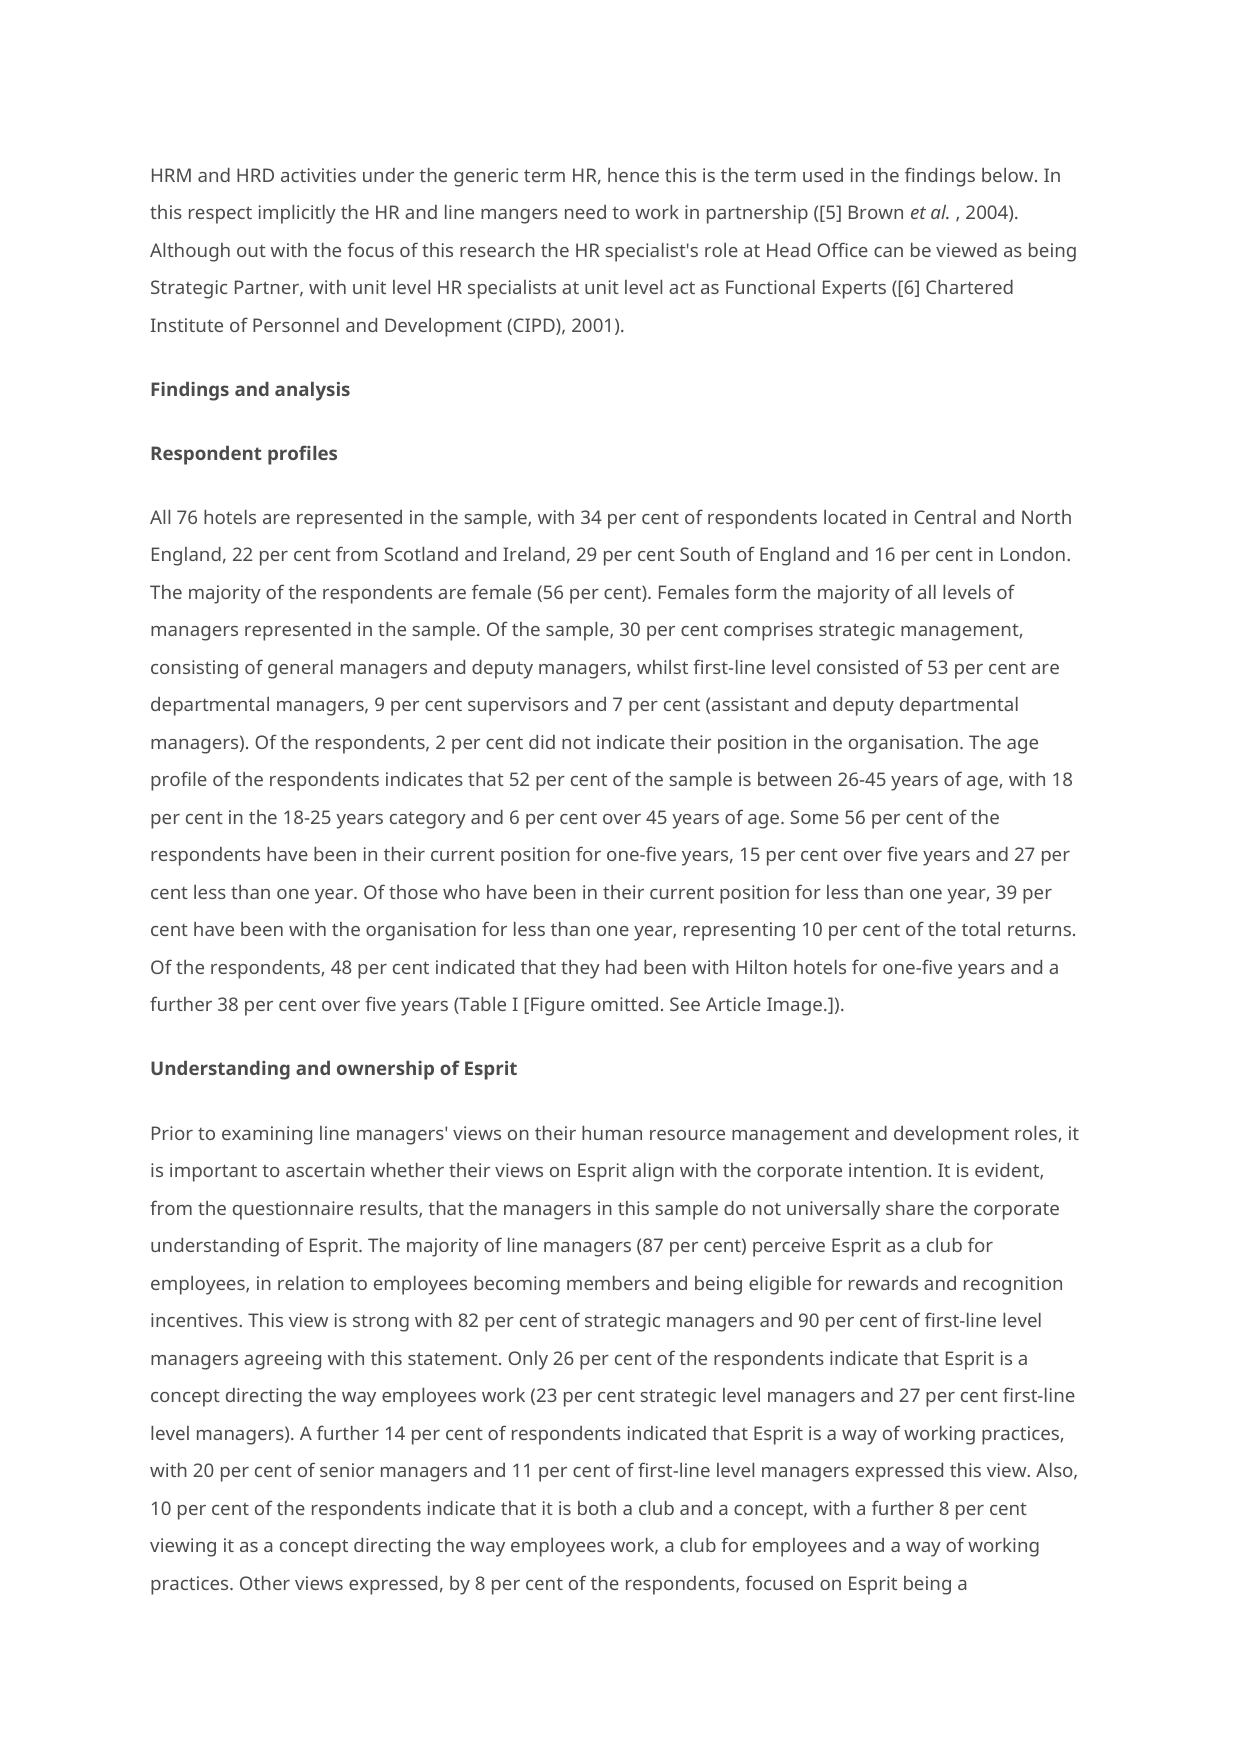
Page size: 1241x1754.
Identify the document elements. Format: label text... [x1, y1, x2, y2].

text Understanding and ownership of Esprit [150, 1044, 1090, 1081]
text Respondent profiles [150, 428, 1090, 466]
text All 76 hotels are represented in the sample, with 34 per cent of respondents located in Central and North England, 22 per cent from Scotland and Ireland, 29 per cent South of England and 16 per cent in London. The majority of the respondents are female (56 per cent). Females form the majority of all levels of managers represented in the sample. Of the sample, 30 per cent comprises strategic management, consisting of general managers and deputy managers, whilst first-line level consisted of 53 per cent are departmental managers, 9 per cent supervisors and 7 per cent (assistant and deputy departmental managers). Of the respondents, 2 per cent did not indicate their position in the organisation. The age profile of the respondents indicates that 52 per cent of the sample is between 26-45 years of age, with 18 per cent in the 18-25 years category and 6 per cent over 45 years of age. Some 56 per cent of the respondents have been in their current position for one-five years, 15 per cent over five years and 27 per cent less than one year. Of those who have been in their current position for less than one year, 39 per cent have been with the organisation for less than one year, representing 10 per cent of the total returns. Of the respondents, 48 per cent indicated that they had been with Hilton hotels for one-five years and a further 38 per cent over five years (Table I [Figure omitted. See Article Image.]). [150, 492, 1090, 1017]
text HRM and HRD activities under the generic term HR, hence this is the term used in the findings below. In this respect implicitly the HR and line mangers need to work in partnership ([5] Brown et al. , 2004). Although out with the focus of this research the HR specialist's role at Head Office can be viewed as being Strategic Partner, with unit level HR specialists at unit level act as Functional Experts ([6] Chartered Institute of Personnel and Development (CIPD), 2001). [150, 150, 1090, 337]
text Findings and analysis [150, 364, 1090, 402]
text Prior to examining line managers' views on their human resource management and development roles, it is important to ascertain whether their views on Esprit align with the corporate intention. It is evident, from the questionnaire results, that the managers in this sample do not universally share the corporate understanding of Esprit. The majority of line managers (87 per cent) perceive Esprit as a club for employees, in relation to employees becoming members and being eligible for rewards and recognition incentives. This view is strong with 82 per cent of strategic managers and 90 per cent of first-line level managers agreeing with this statement. Only 26 per cent of the respondents indicate that Esprit is a concept directing the way employees work (23 per cent strategic level managers and 27 per cent first-line level managers). A further 14 per cent of respondents indicated that Esprit is a way of working practices, with 20 per cent of senior managers and 11 per cent of first-line level managers expressed this view. Also, 10 per cent of the respondents indicate that it is both a club and a concept, with a further 8 per cent viewing it as a concept directing the way employees work, a club for employees and a way of working practices. Other views expressed, by 8 per cent of the respondents, focused on Esprit being a [150, 1108, 1090, 1595]
